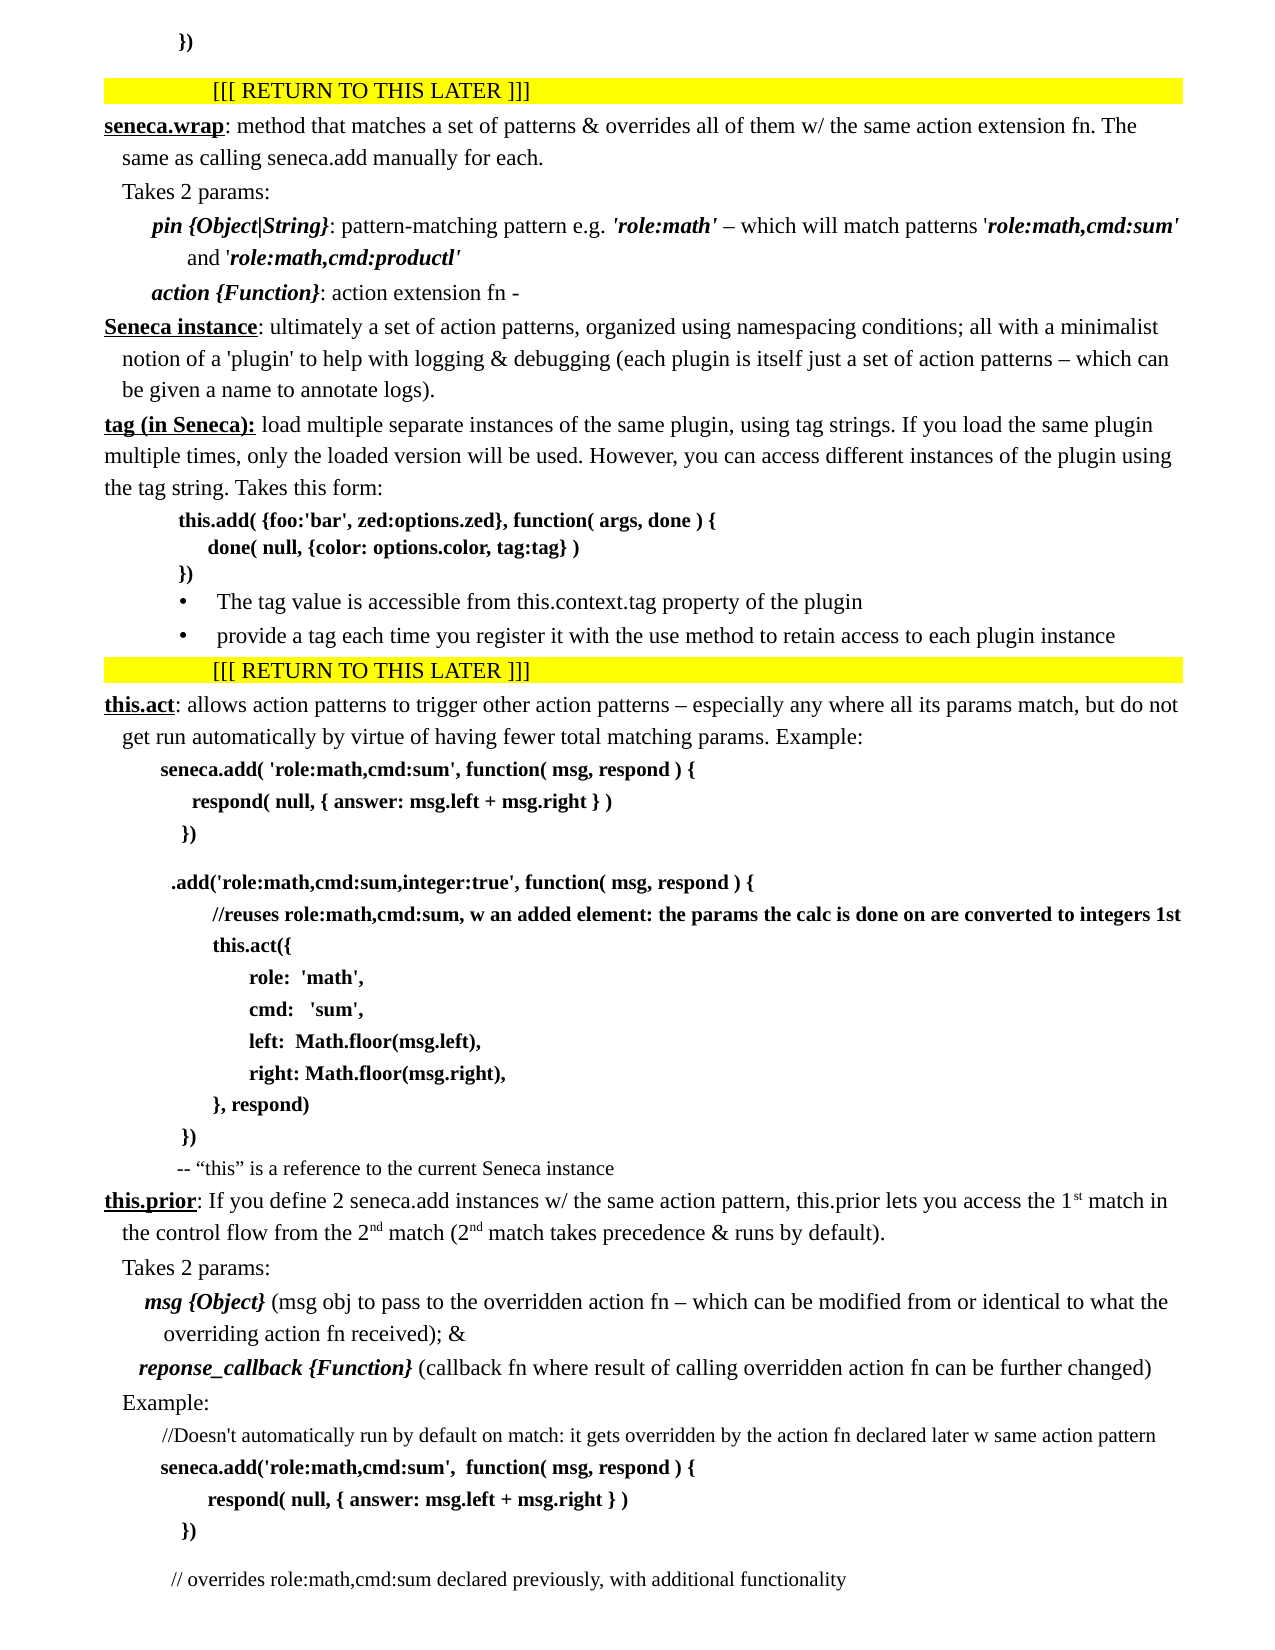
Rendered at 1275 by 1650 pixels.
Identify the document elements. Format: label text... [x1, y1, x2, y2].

text Takes 2 params: [104, 1253, 1183, 1280]
text this.add( {foo:'bar', zed:options.zed}, function( args, done ) { [178, 508, 1183, 532]
text left: Math.floor(msg.left), [160, 1029, 1183, 1053]
text pin {Object|String}: pattern-matching pattern e.g. 'role:math' – which will match patterns 'role:math,cmd:sum' and 'role:math,cmd:productl' [104, 213, 1183, 271]
text seneca.wrap: method that matches a set of patterns & overrides all of them w/ the same action extension fn. The same as calling seneca.add manually for each. [104, 112, 1183, 170]
list The tag value is accessible from this.context.tag property of the plugin [179, 588, 1183, 614]
text seneca.add('role:math,cmd:sum', function( msg, respond ) { [160, 1455, 1183, 1479]
text }, respond) [160, 1092, 1183, 1116]
text }) [160, 821, 1183, 845]
text }) [160, 1518, 1183, 1542]
list [[[ RETURN TO THIS LATER ]]] [104, 657, 1183, 683]
list [[[ RETURN TO THIS LATER ]]] [104, 78, 1183, 104]
text Takes 2 params: [104, 178, 1183, 204]
text this.prior: If you define 2 seneca.add instances w/ the same action pattern, this.prior lets you access the 1st match in the control flow from the 2nd match (2nd match takes precedence & runs by default). [104, 1187, 1183, 1245]
text right: Math.floor(msg.right), [160, 1060, 1183, 1084]
text action {Function}: action extension fn - [104, 279, 1183, 305]
text this.act({ [160, 933, 1183, 957]
text cmd: 'sum', [160, 997, 1183, 1021]
text //reuses role:math,cmd:sum, w an added element: the params the calc is done on are converted to integers 1st [160, 902, 1183, 926]
text tag (in Seneca): load multiple separate instances of the same plugin, using tag strings. If you load the same plugin multiple times, only the loaded version will be used. However, you can access different instances of the plugin using the tag string. Takes this form: [104, 411, 1183, 500]
text done( null, {color: options.color, tag:tag} ) [178, 535, 1183, 559]
text Example: [63, 1388, 1183, 1415]
text this.act: allows action patterns to trigger other action patterns – especially any where all its params match, but do not get run automatically by virtue of having fewer total matching params. Example: [104, 691, 1183, 749]
text .add('role:math,cmd:sum,integer:true', function( msg, respond ) { [160, 870, 1183, 894]
text }) [104, 29, 1183, 53]
text -- “this” is a reference to the current Seneca instance [104, 1156, 1183, 1180]
text respond( null, { answer: msg.left + msg.right } ) [160, 789, 1183, 813]
text role: 'math', [160, 965, 1183, 989]
text //Doesn't automatically run by default on match: it gets overridden by the action fn declared later w same action pattern [104, 1423, 1183, 1447]
text // overrides role:math,cmd:sum declared previously, with additional functionality [160, 1567, 1183, 1591]
text respond( null, { answer: msg.left + msg.right } ) [160, 1487, 1183, 1511]
text }) [178, 561, 1183, 585]
text msg {Object} (msg obj to pass to the overridden action fn – which can be modified from or identical to what the overriding action fn received); & [104, 1288, 1183, 1346]
text reponse_callback {Function} (callback fn where result of calling overridden action fn can be further changed) [104, 1354, 1183, 1380]
list provide a tag each time you register it with the use method to retain access to each plugin instance [179, 622, 1183, 648]
text Seneca instance: ultimately a set of action patterns, organized using namespacing conditions; all with a minimalist notion of a 'plugin' to help with logging & debugging (each plugin is itself just a set of action patterns – which can be given a name to annotate logs). [104, 313, 1183, 403]
text seneca.add( 'role:math,cmd:sum', function( msg, respond ) { [160, 757, 1183, 781]
text }) [160, 1124, 1183, 1148]
